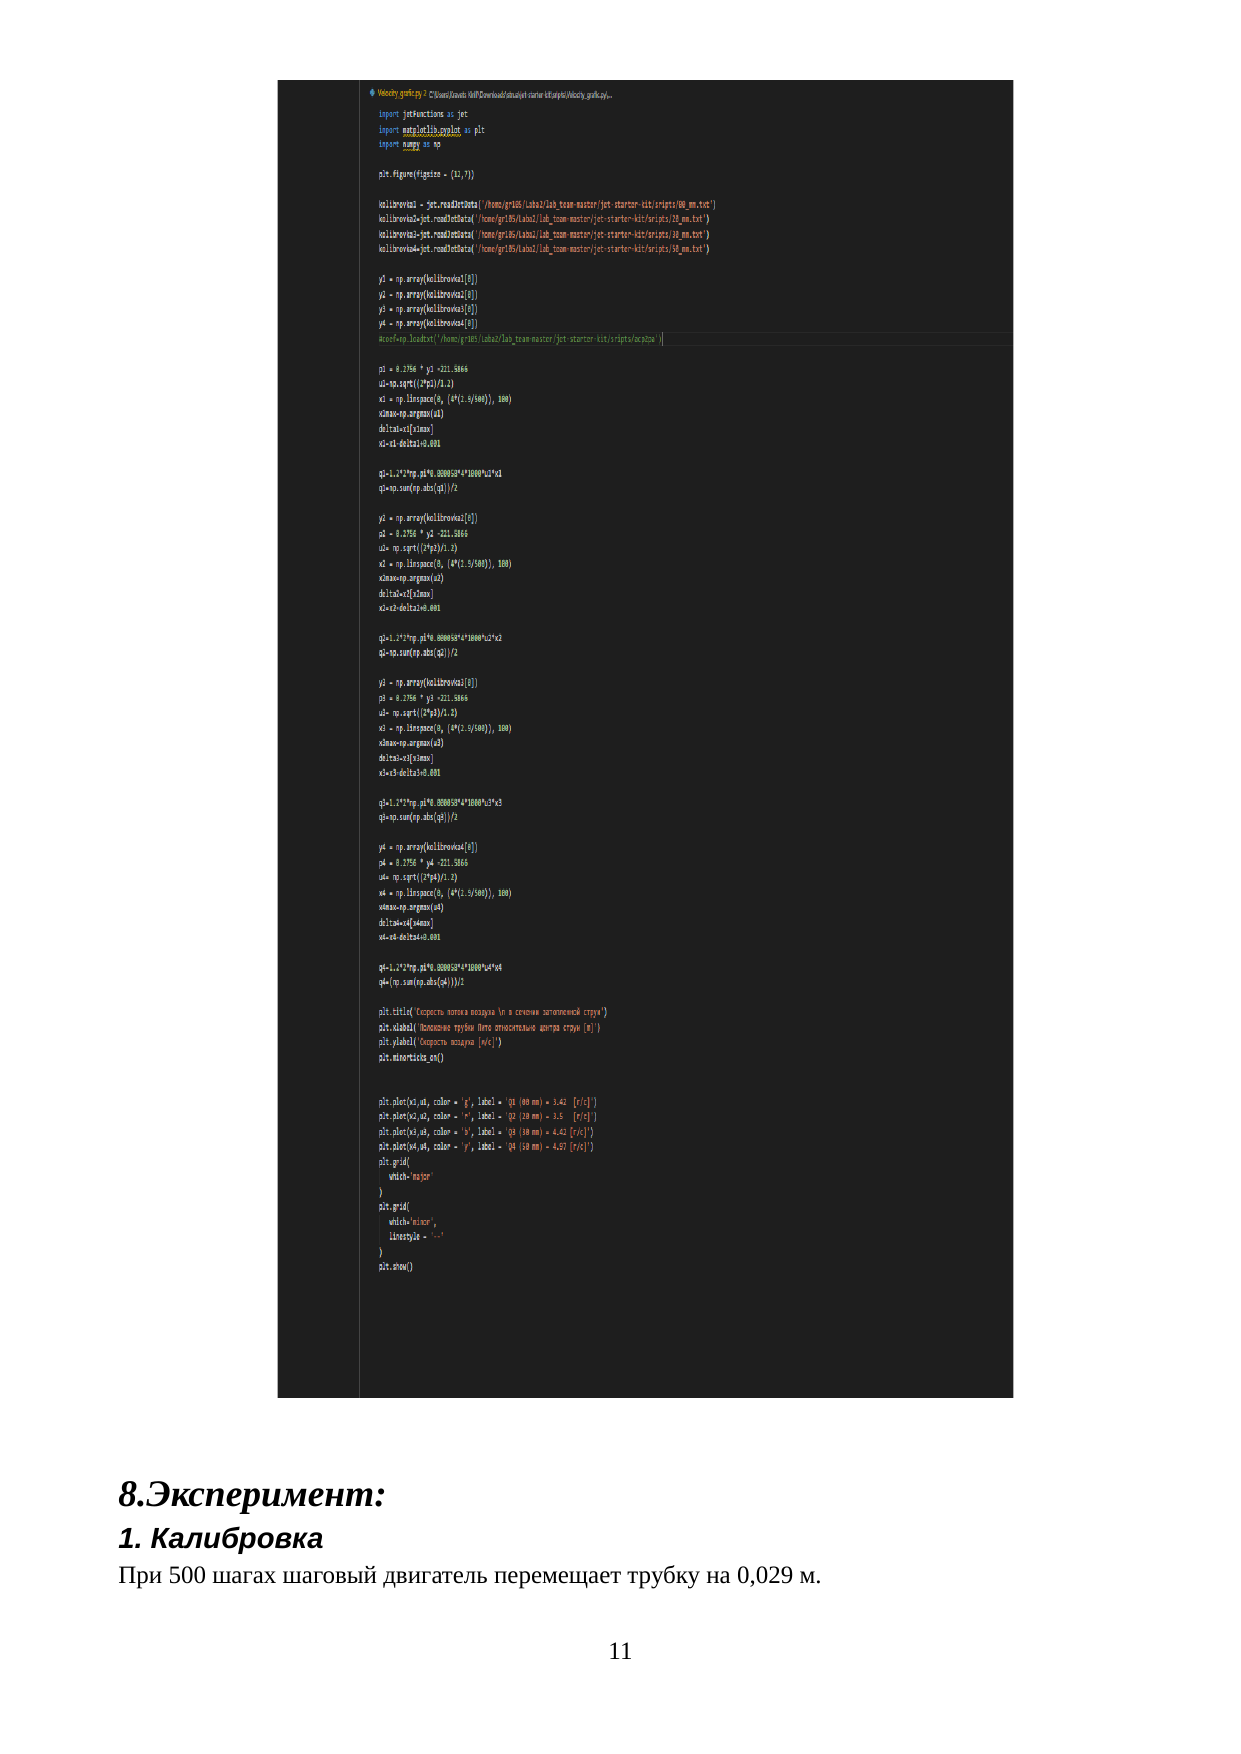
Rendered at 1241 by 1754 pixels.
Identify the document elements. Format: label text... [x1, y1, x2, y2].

subtitle 1. Калибровка [118, 1521, 1122, 1554]
subtitle Эксперимент: [118, 1471, 1122, 1514]
text При 500 шагах шаговый двигатель перемещает трубку на 0,029 м. [118, 1560, 1122, 1589]
table_cell [123, 75, 1127, 1403]
